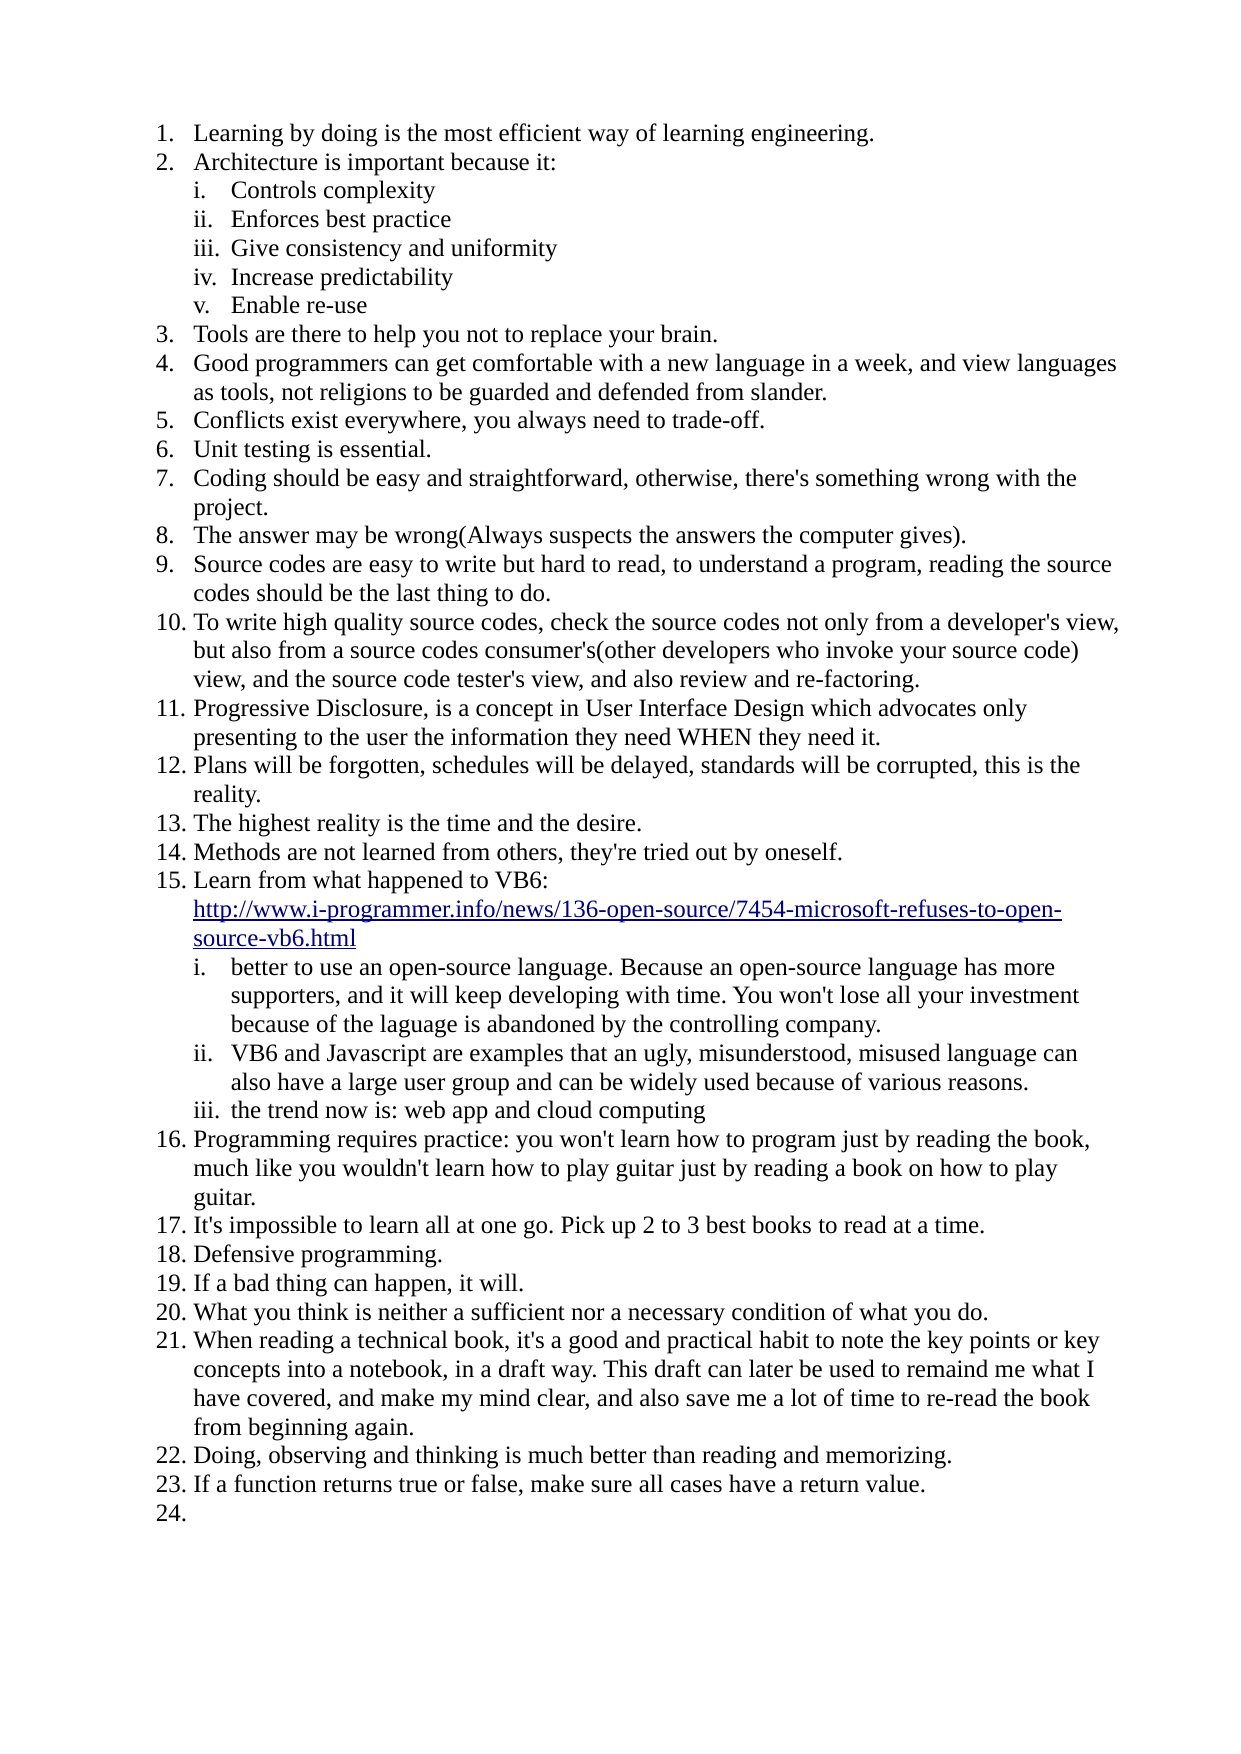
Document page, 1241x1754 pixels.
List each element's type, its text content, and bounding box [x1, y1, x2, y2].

list The highest reality is the time and the desire. [156, 808, 1122, 837]
list Architecture is important because it: [156, 147, 1122, 176]
list Controls complexity [193, 176, 1122, 204]
list Doing, observing and thinking is much better than reading and memorizing. [156, 1441, 1122, 1469]
list the trend now is: web app and cloud computing [193, 1096, 1122, 1124]
list Good programmers can get comfortable with a new language in a week, and view languages as tools, not religions to be guarded and defended from slander. [156, 348, 1122, 406]
list Coding should be easy and straightforward, otherwise, there's something wrong with the project. [156, 463, 1122, 521]
list Unit testing is essential. [156, 434, 1122, 463]
list Plans will be forgotten, schedules will be delayed, standards will be corrupted, this is the reality. [156, 751, 1122, 808]
list Give consistency and uniformity [193, 233, 1122, 262]
list To write high quality source codes, check the source codes not only from a developer's view, but also from a source codes consumer's(other developers who invoke your source code) view, and the source code tester's view, and also review and re-factoring. [156, 607, 1122, 693]
list Learning by doing is the most efficient way of learning engineering. [156, 118, 1122, 147]
list Enable re-use [193, 291, 1122, 319]
list Programming requires practice: you won't learn how to program just by reading the book, much like you wouldn't learn how to play guitar just by reading a book on how to play guitar. [156, 1124, 1122, 1211]
list Tools are there to help you not to replace your brain. [156, 319, 1122, 348]
list Defensive programming. [156, 1239, 1122, 1268]
list What you think is neither a sufficient nor a necessary condition of what you do. [156, 1297, 1122, 1326]
list The answer may be wrong(Always suspects the answers the computer gives). [156, 521, 1122, 549]
list Methods are not learned from others, they're tried out by oneself. [156, 837, 1122, 866]
list It's impossible to learn all at one go. Pick up 2 to 3 best books to read at a time. [156, 1211, 1122, 1239]
list http://www.i-programmer.info/news/136-open-source/7454-microsoft-refuses-to-open-source-vb6.html [156, 894, 1122, 952]
list When reading a technical book, it's a good and practical habit to note the key points or key concepts into a notebook, in a draft way. This draft can later be used to remaind me what I have covered, and make my mind clear, and also save me a lot of time to re-read the book from beginning again. [156, 1326, 1122, 1441]
list better to use an open-source language. Because an open-source language has more supporters, and it will keep developing with time. You won't lose all your investment because of the laguage is abandoned by the controlling company. [193, 952, 1122, 1038]
list Increase predictability [193, 262, 1122, 291]
list VB6 and Javascript are examples that an ugly, misunderstood, misused language can also have a large user group and can be widely used because of various reasons. [193, 1038, 1122, 1096]
list Enforces best practice [193, 204, 1122, 233]
list If a bad thing can happen, it will. [156, 1268, 1122, 1297]
list Learn from what happened to VB6: [156, 866, 1122, 894]
list Progressive Disclosure, is a concept in User Interface Design which advocates only presenting to the user the information they need WHEN they need it. [156, 693, 1122, 751]
list Source codes are easy to write but hard to read, to understand a program, reading the source codes should be the last thing to do. [156, 549, 1122, 607]
list Conflicts exist everywhere, you always need to trade-off. [156, 406, 1122, 434]
list If a function returns true or false, make sure all cases have a return value. [156, 1469, 1122, 1498]
